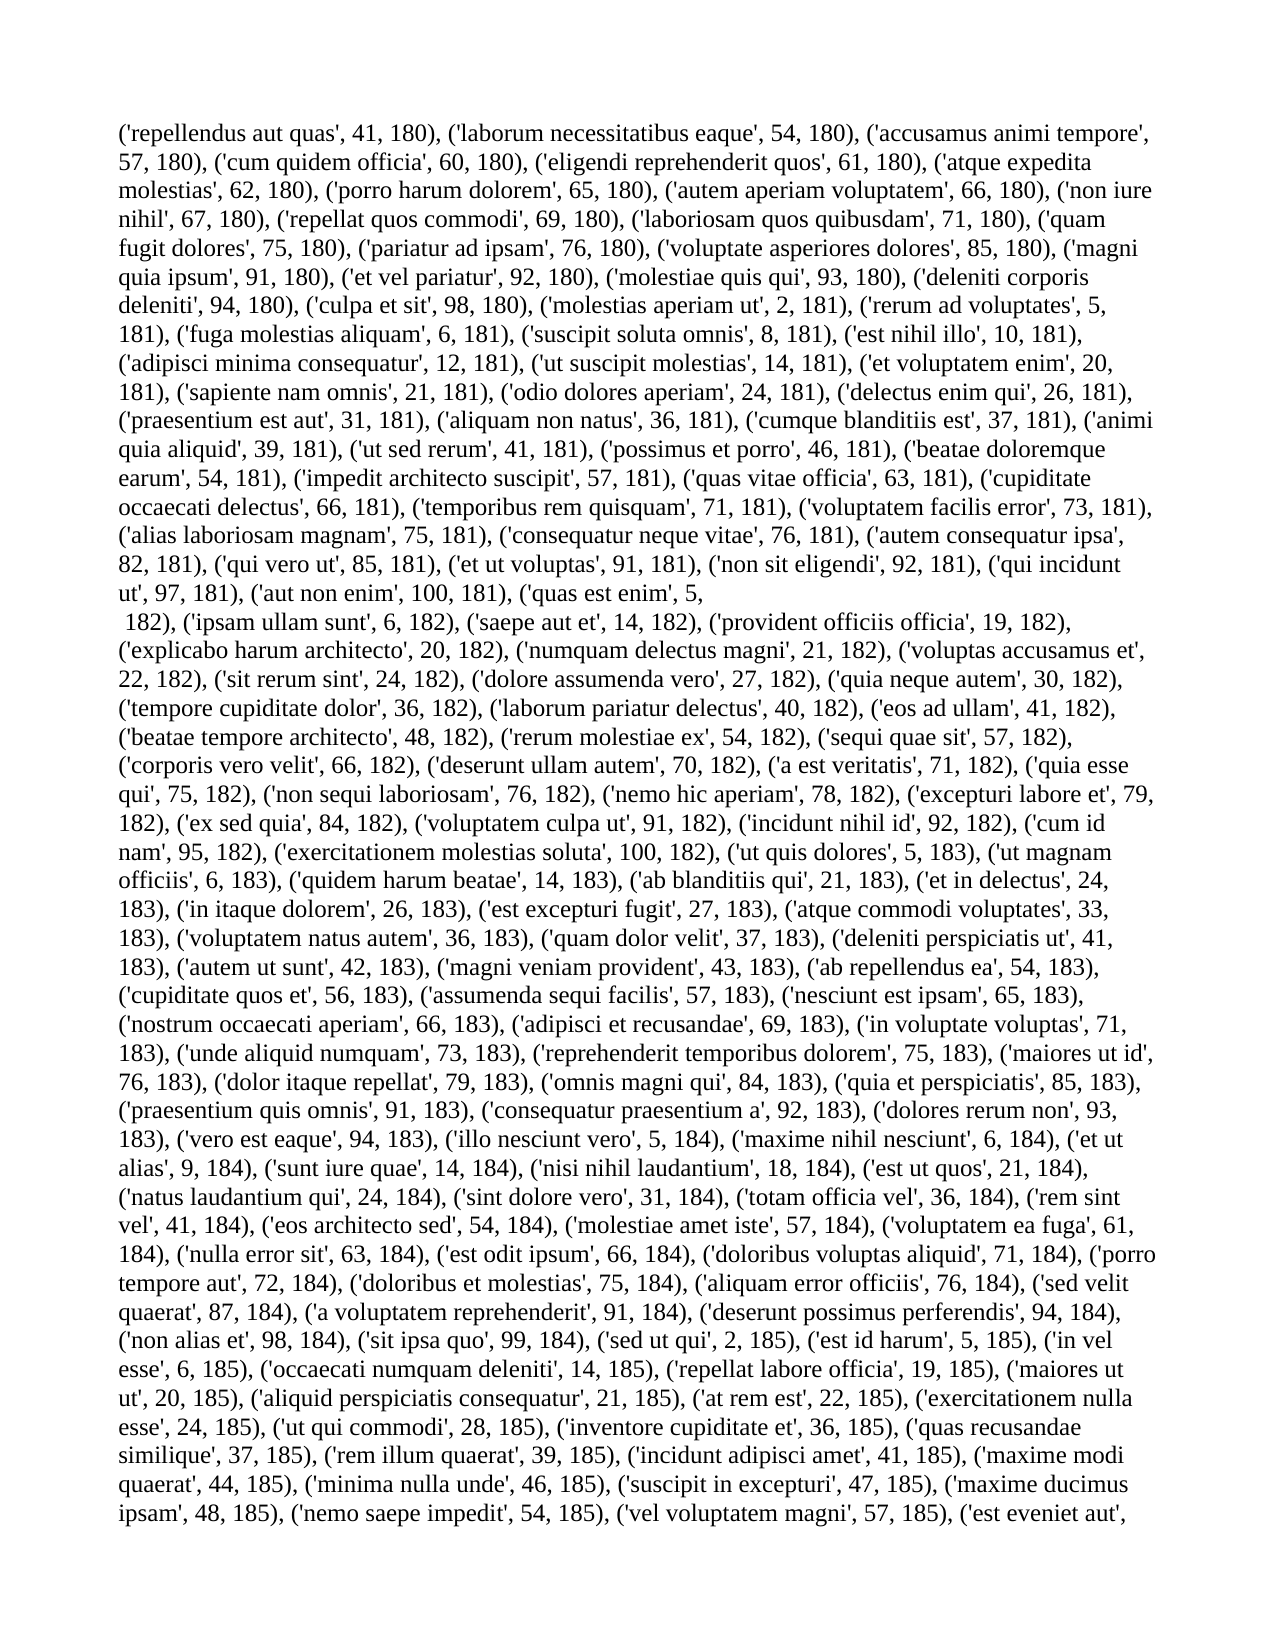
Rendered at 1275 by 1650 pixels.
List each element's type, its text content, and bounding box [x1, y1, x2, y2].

text ('repellendus aut quas', 41, 180), ('laborum necessitatibus eaque', 54, 180), ('accusamus animi tempore', 57, 180), ('cum quidem officia', 60, 180), ('eligendi reprehenderit quos', 61, 180), ('atque expedita molestias', 62, 180), ('porro harum dolorem', 65, 180), ('autem aperiam voluptatem', 66, 180), ('non iure nihil', 67, 180), ('repellat quos commodi', 69, 180), ('laboriosam quos quibusdam', 71, 180), ('quam fugit dolores', 75, 180), ('pariatur ad ipsam', 76, 180), ('voluptate asperiores dolores', 85, 180), ('magni quia ipsum', 91, 180), ('et vel pariatur', 92, 180), ('molestiae quis qui', 93, 180), ('deleniti corporis deleniti', 94, 180), ('culpa et sit', 98, 180), ('molestias aperiam ut', 2, 181), ('rerum ad voluptates', 5, 181), ('fuga molestias aliquam', 6, 181), ('suscipit soluta omnis', 8, 181), ('est nihil illo', 10, 181), ('adipisci minima consequatur', 12, 181), ('ut suscipit molestias', 14, 181), ('et voluptatem enim', 20, 181), ('sapiente nam omnis', 21, 181), ('odio dolores aperiam', 24, 181), ('delectus enim qui', 26, 181), ('praesentium est aut', 31, 181), ('aliquam non natus', 36, 181), ('cumque blanditiis est', 37, 181), ('animi quia aliquid', 39, 181), ('ut sed rerum', 41, 181), ('possimus et porro', 46, 181), ('beatae doloremque earum', 54, 181), ('impedit architecto suscipit', 57, 181), ('quas vitae officia', 63, 181), ('cupiditate occaecati delectus', 66, 181), ('temporibus rem quisquam', 71, 181), ('voluptatem facilis error', 73, 181), ('alias laboriosam magnam', 75, 181), ('consequatur neque vitae', 76, 181), ('autem consequatur ipsa', 82, 181), ('qui vero ut', 85, 181), ('et ut voluptas', 91, 181), ('non sit eligendi', 92, 181), ('qui incidunt ut', 97, 181), ('aut non enim', 100, 181), ('quas est enim', 5, [118, 118, 1157, 607]
text 182), ('ipsam ullam sunt', 6, 182), ('saepe aut et', 14, 182), ('provident officiis officia', 19, 182), ('explicabo harum architecto', 20, 182), ('numquam delectus magni', 21, 182), ('voluptas accusamus et', 22, 182), ('sit rerum sint', 24, 182), ('dolore assumenda vero', 27, 182), ('quia neque autem', 30, 182), ('tempore cupiditate dolor', 36, 182), ('laborum pariatur delectus', 40, 182), ('eos ad ullam', 41, 182), ('beatae tempore architecto', 48, 182), ('rerum molestiae ex', 54, 182), ('sequi quae sit', 57, 182), ('corporis vero velit', 66, 182), ('deserunt ullam autem', 70, 182), ('a est veritatis', 71, 182), ('quia esse qui', 75, 182), ('non sequi laboriosam', 76, 182), ('nemo hic aperiam', 78, 182), ('excepturi labore et', 79, 182), ('ex sed quia', 84, 182), ('voluptatem culpa ut', 91, 182), ('incidunt nihil id', 92, 182), ('cum id nam', 95, 182), ('exercitationem molestias soluta', 100, 182), ('ut quis dolores', 5, 183), ('ut magnam officiis', 6, 183), ('quidem harum beatae', 14, 183), ('ab blanditiis qui', 21, 183), ('et in delectus', 24, 183), ('in itaque dolorem', 26, 183), ('est excepturi fugit', 27, 183), ('atque commodi voluptates', 33, 183), ('voluptatem natus autem', 36, 183), ('quam dolor velit', 37, 183), ('deleniti perspiciatis ut', 41, 183), ('autem ut sunt', 42, 183), ('magni veniam provident', 43, 183), ('ab repellendus ea', 54, 183), ('cupiditate quos et', 56, 183), ('assumenda sequi facilis', 57, 183), ('nesciunt est ipsam', 65, 183), ('nostrum occaecati aperiam', 66, 183), ('adipisci et recusandae', 69, 183), ('in voluptate voluptas', 71, 183), ('unde aliquid numquam', 73, 183), ('reprehenderit temporibus dolorem', 75, 183), ('maiores ut id', 76, 183), ('dolor itaque repellat', 79, 183), ('omnis magni qui', 84, 183), ('quia et perspiciatis', 85, 183), ('praesentium quis omnis', 91, 183), ('consequatur praesentium a', 92, 183), ('dolores rerum non', 93, 183), ('vero est eaque', 94, 183), ('illo nesciunt vero', 5, 184), ('maxime nihil nesciunt', 6, 184), ('et ut alias', 9, 184), ('sunt iure quae', 14, 184), ('nisi nihil laudantium', 18, 184), ('est ut quos', 21, 184), ('natus laudantium qui', 24, 184), ('sint dolore vero', 31, 184), ('totam officia vel', 36, 184), ('rem sint vel', 41, 184), ('eos architecto sed', 54, 184), ('molestiae amet iste', 57, 184), ('voluptatem ea fuga', 61, 184), ('nulla error sit', 63, 184), ('est odit ipsum', 66, 184), ('doloribus voluptas aliquid', 71, 184), ('porro tempore aut', 72, 184), ('doloribus et molestias', 75, 184), ('aliquam error officiis', 76, 184), ('sed velit quaerat', 87, 184), ('a voluptatem reprehenderit', 91, 184), ('deserunt possimus perferendis', 94, 184), ('non alias et', 98, 184), ('sit ipsa quo', 99, 184), ('sed ut qui', 2, 185), ('est id harum', 5, 185), ('in vel esse', 6, 185), ('occaecati numquam deleniti', 14, 185), ('repellat labore officia', 19, 185), ('maiores ut ut', 20, 185), ('aliquid perspiciatis consequatur', 21, 185), ('at rem est', 22, 185), ('exercitationem nulla esse', 24, 185), ('ut qui commodi', 28, 185), ('inventore cupiditate et', 36, 185), ('quas recusandae similique', 37, 185), ('rem illum quaerat', 39, 185), ('incidunt adipisci amet', 41, 185), ('maxime modi quaerat', 44, 185), ('minima nulla unde', 46, 185), ('suscipit in excepturi', 47, 185), ('maxime ducimus ipsam', 48, 185), ('nemo saepe impedit', 54, 185), ('vel voluptatem magni', 57, 185), ('est eveniet aut', [118, 607, 1157, 1527]
